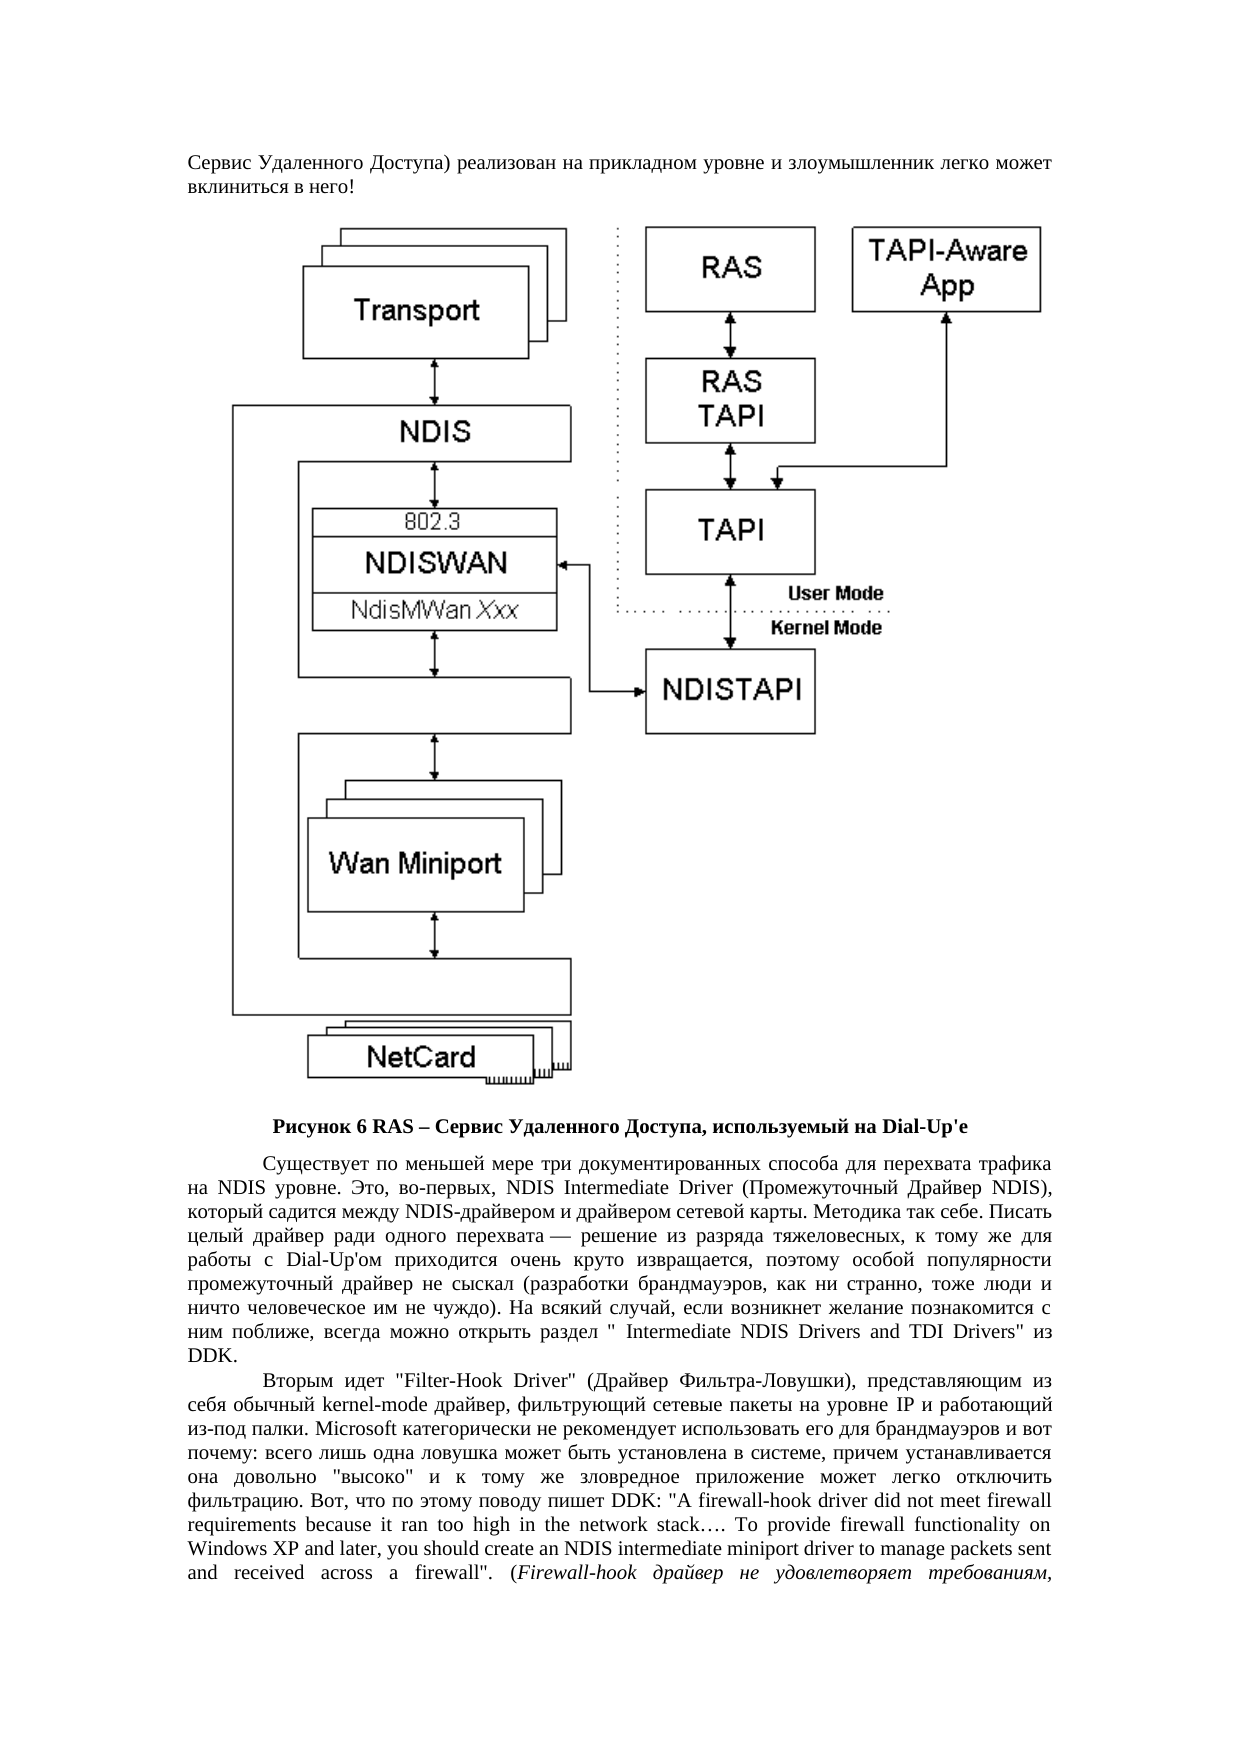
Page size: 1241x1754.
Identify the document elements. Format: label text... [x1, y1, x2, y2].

picture [187, 222, 1043, 1102]
text Рисунок 6 RAS – Сервис Удаленного Доступа, используемый на Dial-Up'е [187, 1114, 1053, 1138]
text Существует по меньшей мере три документированных способа для перехвата трафика на NDIS уровне. Это, во-первых, NDIS Intermediate Driver (Промежуточный Драйвер NDIS), который садится между NDIS-драйвером и драйвером сетевой карты. Методика так себе. Писать целый драйвер ради одного перехвата — решение из разряда тяжеловесных, к тому же для работы с Dial-Up'ом приходится очень круто извращается, поэтому особой популярности промежуточный драйвер не сыскал (разработки брандмауэров, как ни странно, тоже люди и ничто человеческое им не чуждо). На всякий случай, если возникнет желание познакомится с ним поближе, всегда можно открыть раздел " Intermediate NDIS Drivers and TDI Drivers" из DDK. [187, 1151, 1053, 1367]
text Вторым идет "Filter-Hook Driver" (Драйвер Фильтра-Ловушки), представляющим из себя обычный kernel-mode драйвер, фильтрующий сетевые пакеты на уровне IP и работающий из-под палки. Microsoft категорически не рекомендует использовать его для брандмауэров и вот почему: всего лишь одна ловушка может быть установлена в системе, причем устанавливается она довольно "высоко" и к тому же зловредное приложение может легко отключить фильтрацию. Вот, что по этому поводу пишет DDK: "A firewall-hook driver did not meet firewall requirements because it ran too high in the network stack…. To provide firewall functionality on Windows XP and later, you should create an NDIS intermediate miniport driver to manage packets sent and received across a firewall". (Firewall-hook драйвер не удовлетворяет требованиям, [187, 1367, 1053, 1584]
text Сервис Удаленного Доступа) реализован на прикладном уровне и злоумышленник легко может вклиниться в него! [187, 150, 1053, 198]
